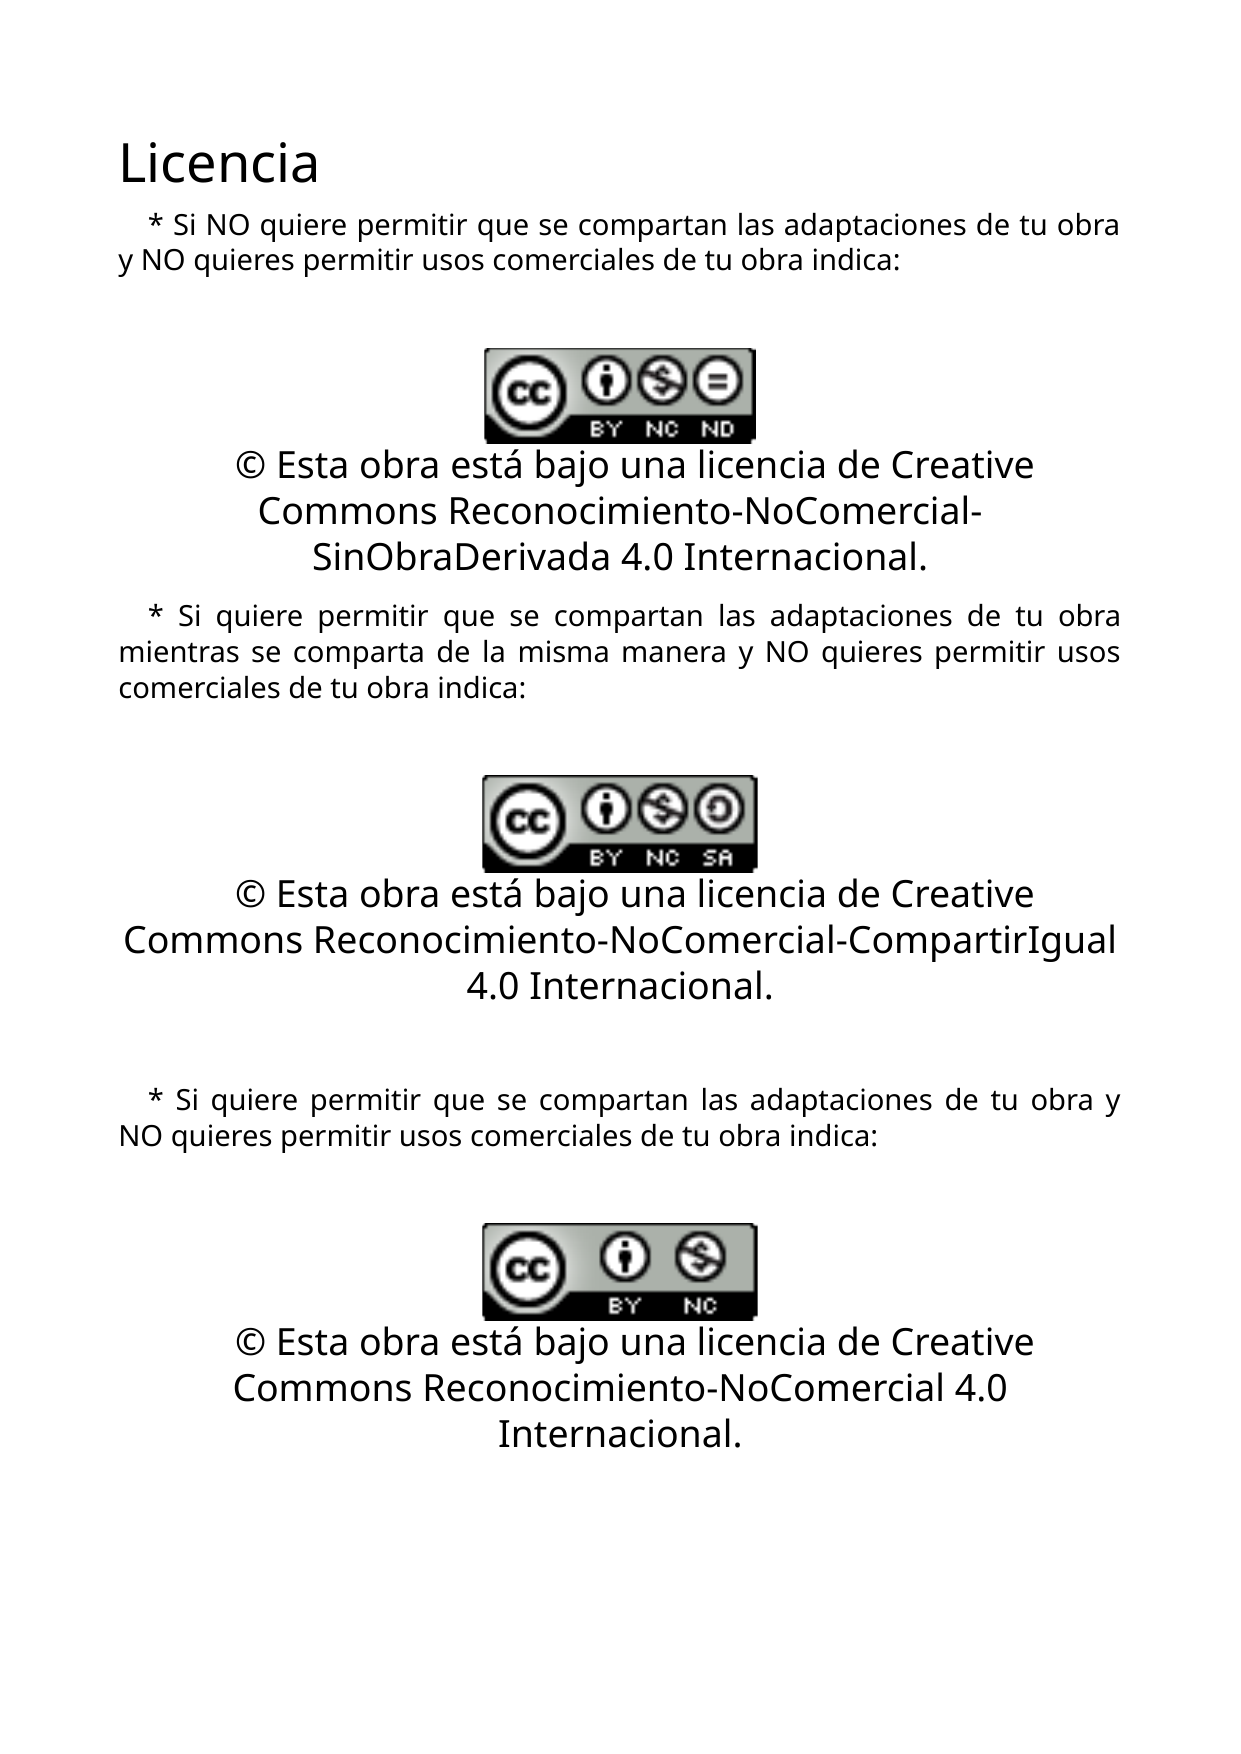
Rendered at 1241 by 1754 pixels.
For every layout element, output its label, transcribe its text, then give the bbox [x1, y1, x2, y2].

picture [482, 1223, 758, 1321]
text * Si quiere permitir que se compartan las adaptaciones de tu obra mientras se comparta de la misma manera y NO quieres permitir usos comerciales de tu obra indica: [118, 596, 1122, 707]
text * Si NO quiere permitir que se compartan las adaptaciones de tu obra y NO quieres permitir usos comerciales de tu obra indica: [118, 204, 1122, 279]
picture [484, 348, 756, 444]
text © Esta obra está bajo una licencia de Creative Commons Reconocimiento-NoComercial 4.0 Internacional. [118, 1223, 1122, 1458]
text * Si quiere permitir que se compartan las adaptaciones de tu obra y NO quieres permitir usos comerciales de tu obra indica: [118, 1079, 1122, 1154]
text © Esta obra está bajo una licencia de Creative Commons Reconocimiento-NoComercial-CompartirIgual 4.0 Internacional. [118, 776, 1122, 1010]
text © Esta obra está bajo una licencia de Creative Commons Reconocimiento-NoComercial-SinObraDerivada 4.0 Internacional. [118, 348, 1122, 581]
text Licencia [118, 124, 1122, 198]
picture [482, 775, 758, 873]
